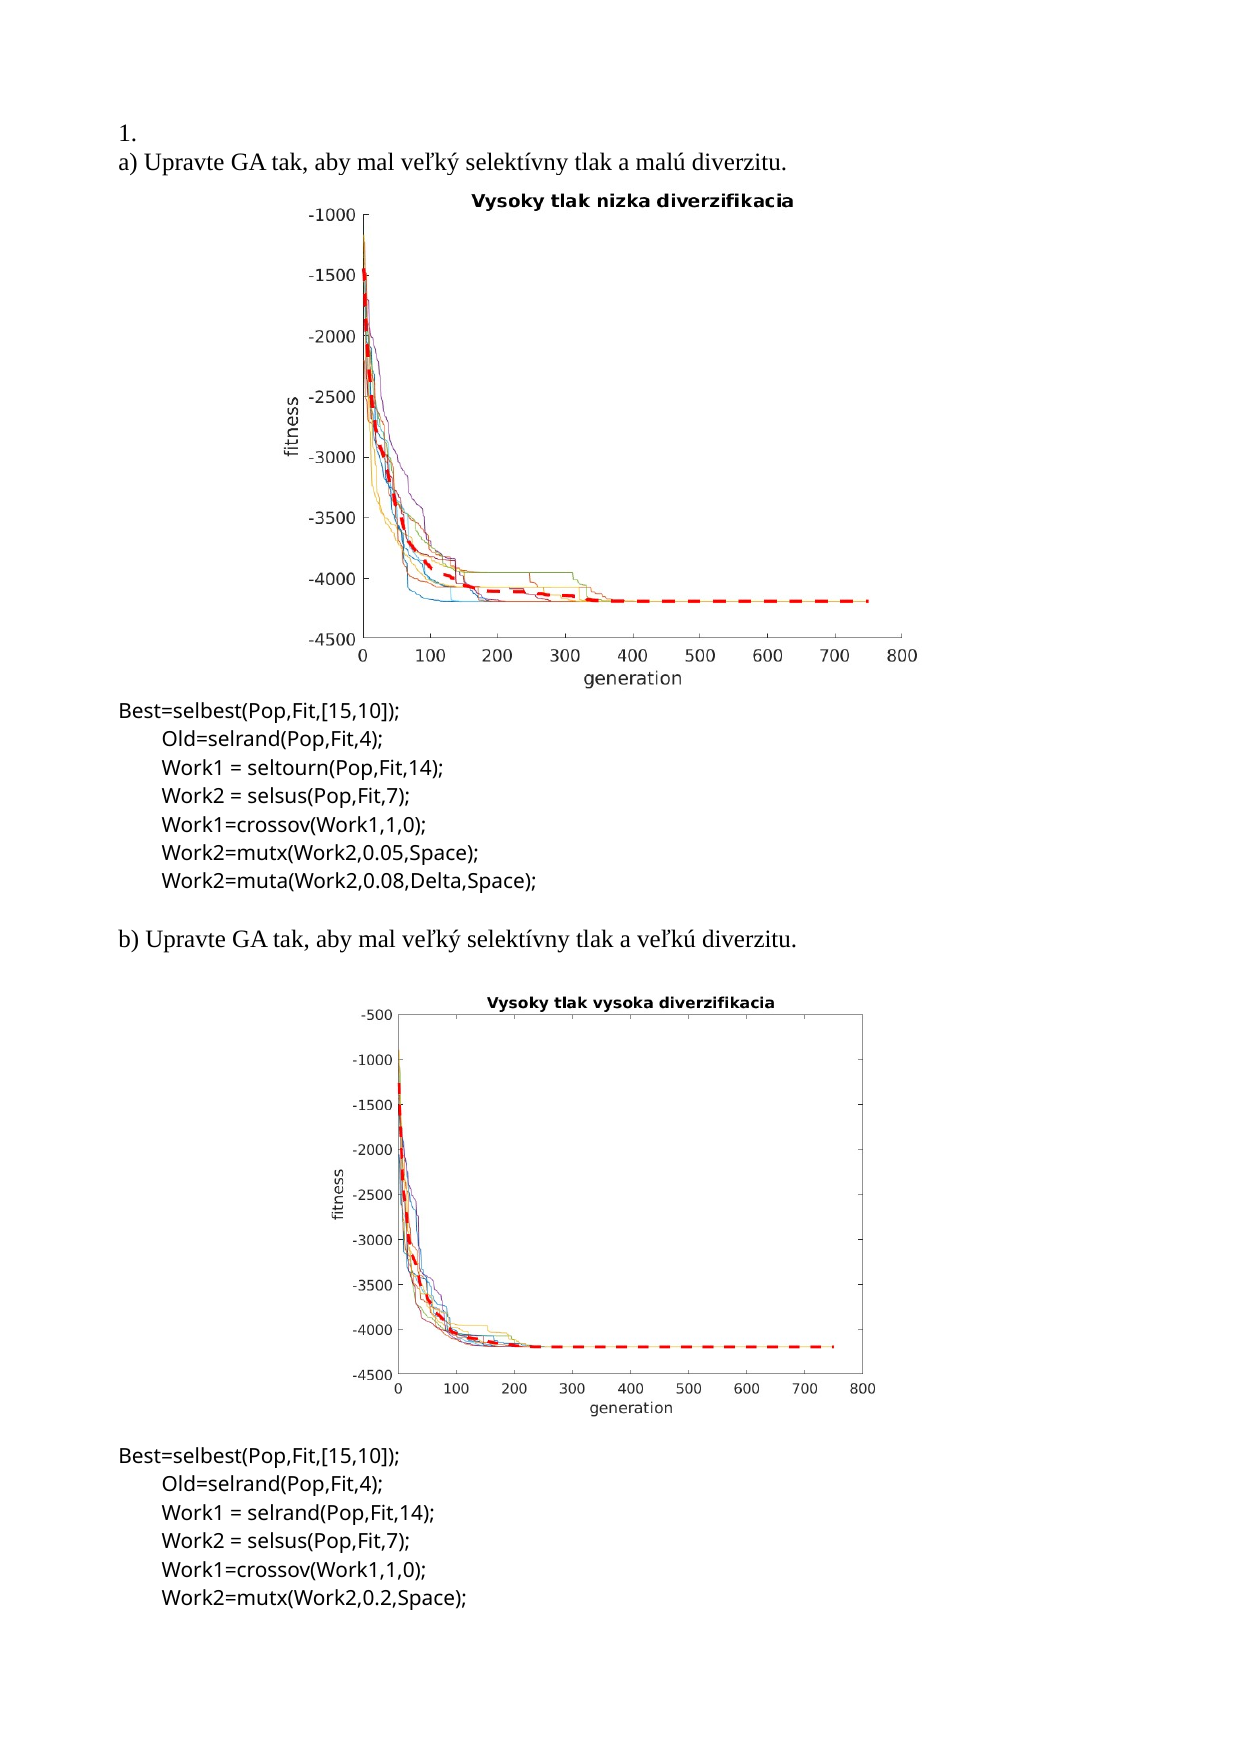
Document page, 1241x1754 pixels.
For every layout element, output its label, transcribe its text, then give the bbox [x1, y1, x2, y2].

text Work2=mutx(Work2,0.05,Space); [118, 838, 1122, 867]
text Work1=crossov(Work1,1,0); [118, 810, 1122, 838]
text a) Upravte GA tak, aby mal veľký selektívny tlak a malú diverzitu. [118, 147, 1122, 176]
text Best=selbest(Pop,Fit,[15,10]); [118, 1412, 1122, 1469]
text Work2=muta(Work2,0.08,Delta,Space); [118, 867, 1122, 895]
text Work1=crossov(Work1,1,0); [118, 1555, 1122, 1583]
text Best=selbest(Pop,Fit,[15,10]); [118, 660, 1122, 724]
text Work2 = selsus(Pop,Fit,7); [118, 781, 1122, 810]
text b) Upravte GA tak, aby mal veľký selektívny tlak a veľkú diverzitu. [118, 924, 1122, 952]
text Work1 = selrand(Pop,Fit,14); [118, 1498, 1122, 1526]
picture [320, 981, 920, 1423]
text Work1 = seltourn(Pop,Fit,14); [118, 753, 1122, 781]
picture [272, 175, 968, 696]
text 1. [118, 118, 1122, 147]
text Work2=mutx(Work2,0.2,Space); [118, 1583, 1122, 1612]
text Work2 = selsus(Pop,Fit,7); [118, 1526, 1122, 1555]
text Old=selrand(Pop,Fit,4); [118, 724, 1122, 753]
text Old=selrand(Pop,Fit,4); [118, 1469, 1122, 1498]
